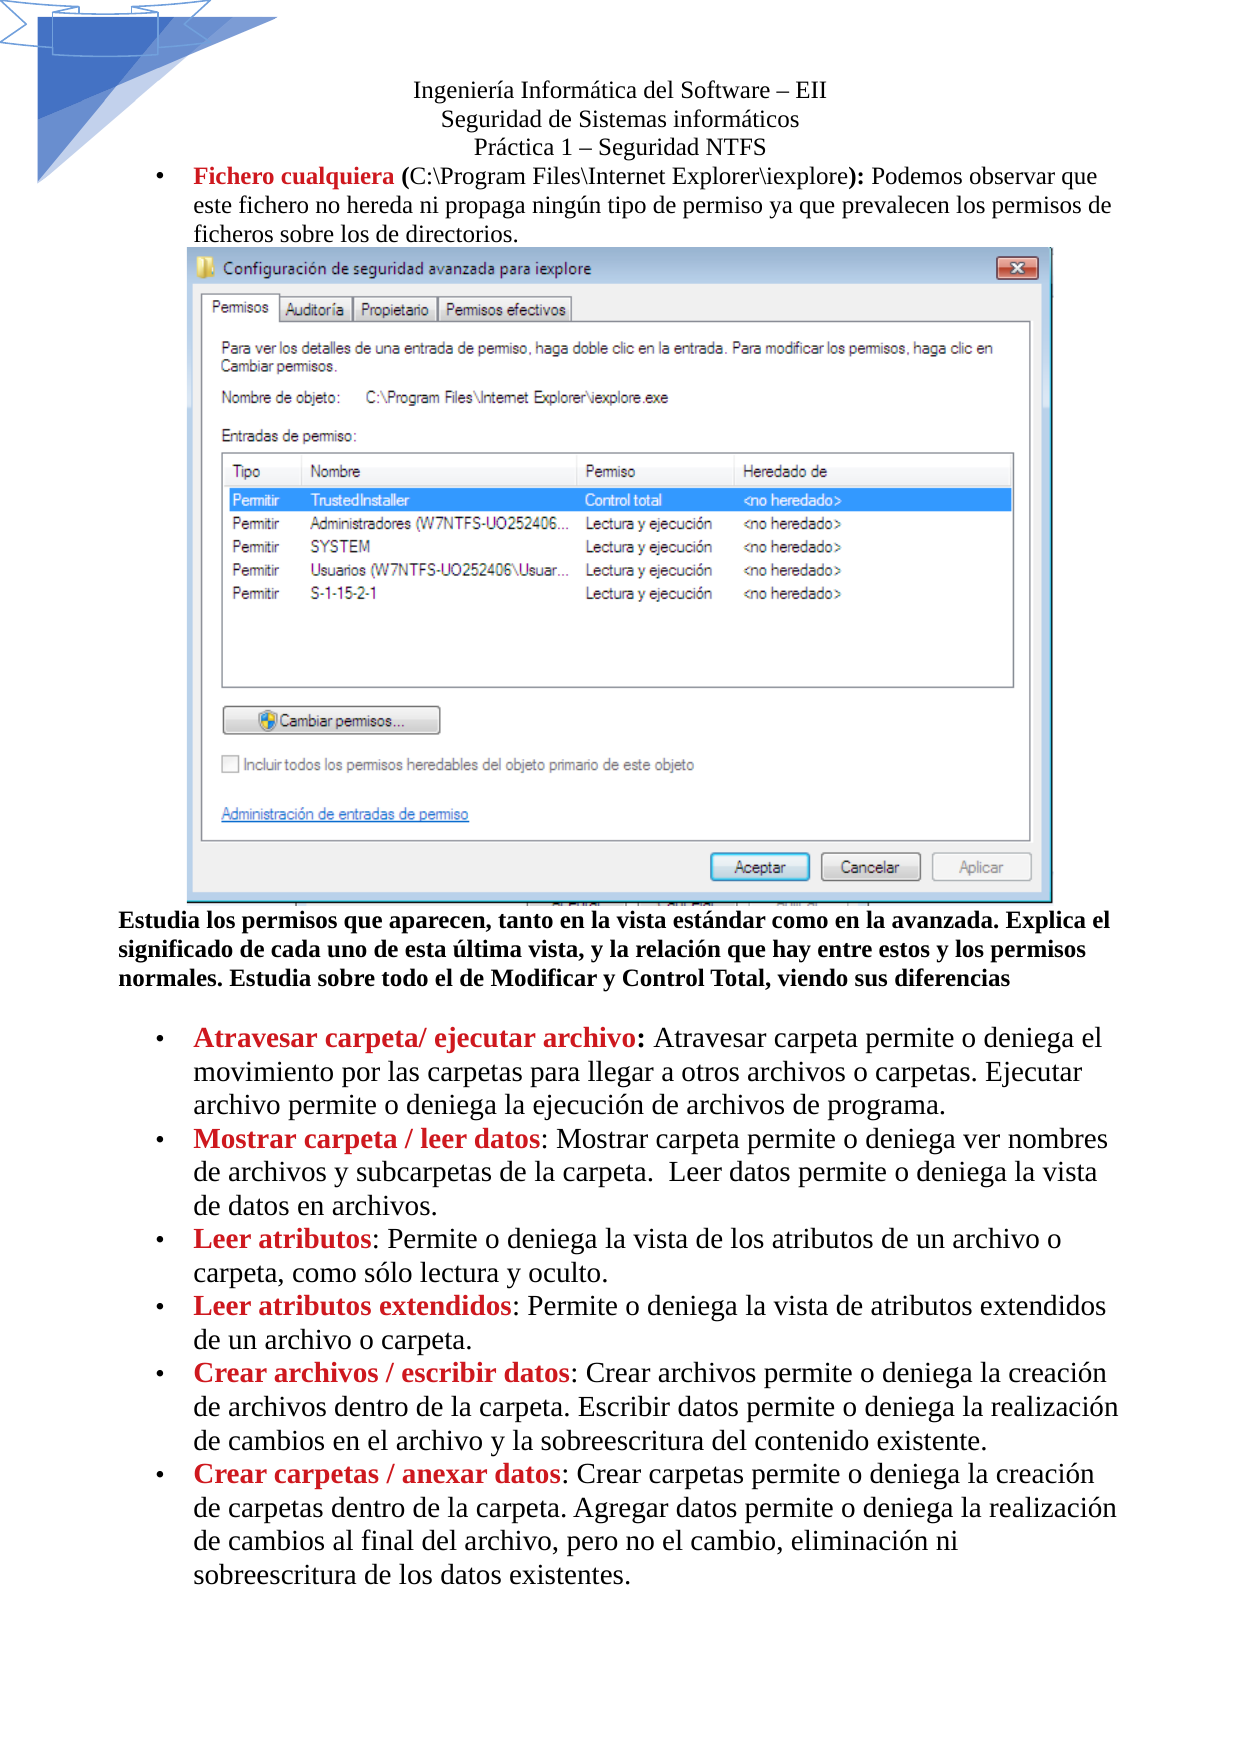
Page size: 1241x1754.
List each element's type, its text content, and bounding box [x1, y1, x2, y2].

list Fichero cualquiera (C:\Program Files\Internet Explorer\iexplore): Podemos observar que este fichero no hereda ni propaga ningún tipo de permiso ya que prevalecen los permisos de ficheros sobre los de directorios. [156, 161, 1122, 247]
list Mostrar carpeta / leer datos: Mostrar carpeta permite o deniega ver nombres de archivos y subcarpetas de la carpeta. Leer datos permite o deniega la vista de datos en archivos. [156, 1121, 1122, 1221]
list Crear carpetas / anexar datos: Crear carpetas permite o deniega la creación de carpetas dentro de la carpeta. Agregar datos permite o deniega la realización de cambios al final del archivo, pero no el cambio, eliminación ni sobreescritura de los datos existentes. [156, 1456, 1122, 1590]
list Crear archivos / escribir datos: Crear archivos permite o deniega la creación de archivos dentro de la carpeta. Escribir datos permite o deniega la realización de cambios en el archivo y la sobreescritura del contenido existente. [156, 1356, 1122, 1456]
list Leer atributos: Permite o deniega la vista de los atributos de un archivo o carpeta, como sólo lectura y oculto. [156, 1221, 1122, 1288]
list Leer atributos extendidos: Permite o deniega la vista de atributos extendidos de un archivo o carpeta. [156, 1288, 1122, 1356]
list Atravesar carpeta/ ejecutar archivo: Atravesar carpeta permite o deniega el movimiento por las carpetas para llegar a otros archivos o carpetas. Ejecutar archivo permite o deniega la ejecución de archivos de programa. [156, 1020, 1122, 1121]
text Estudia los permisos que aparecen, tanto en la vista estándar como en la avanzada. Explica el significado de cada uno de esta última vista, y la relación que hay entre estos y los permisos normales. Estudia sobre todo el de Modificar y Control Total, viendo sus diferencias [118, 276, 1122, 991]
